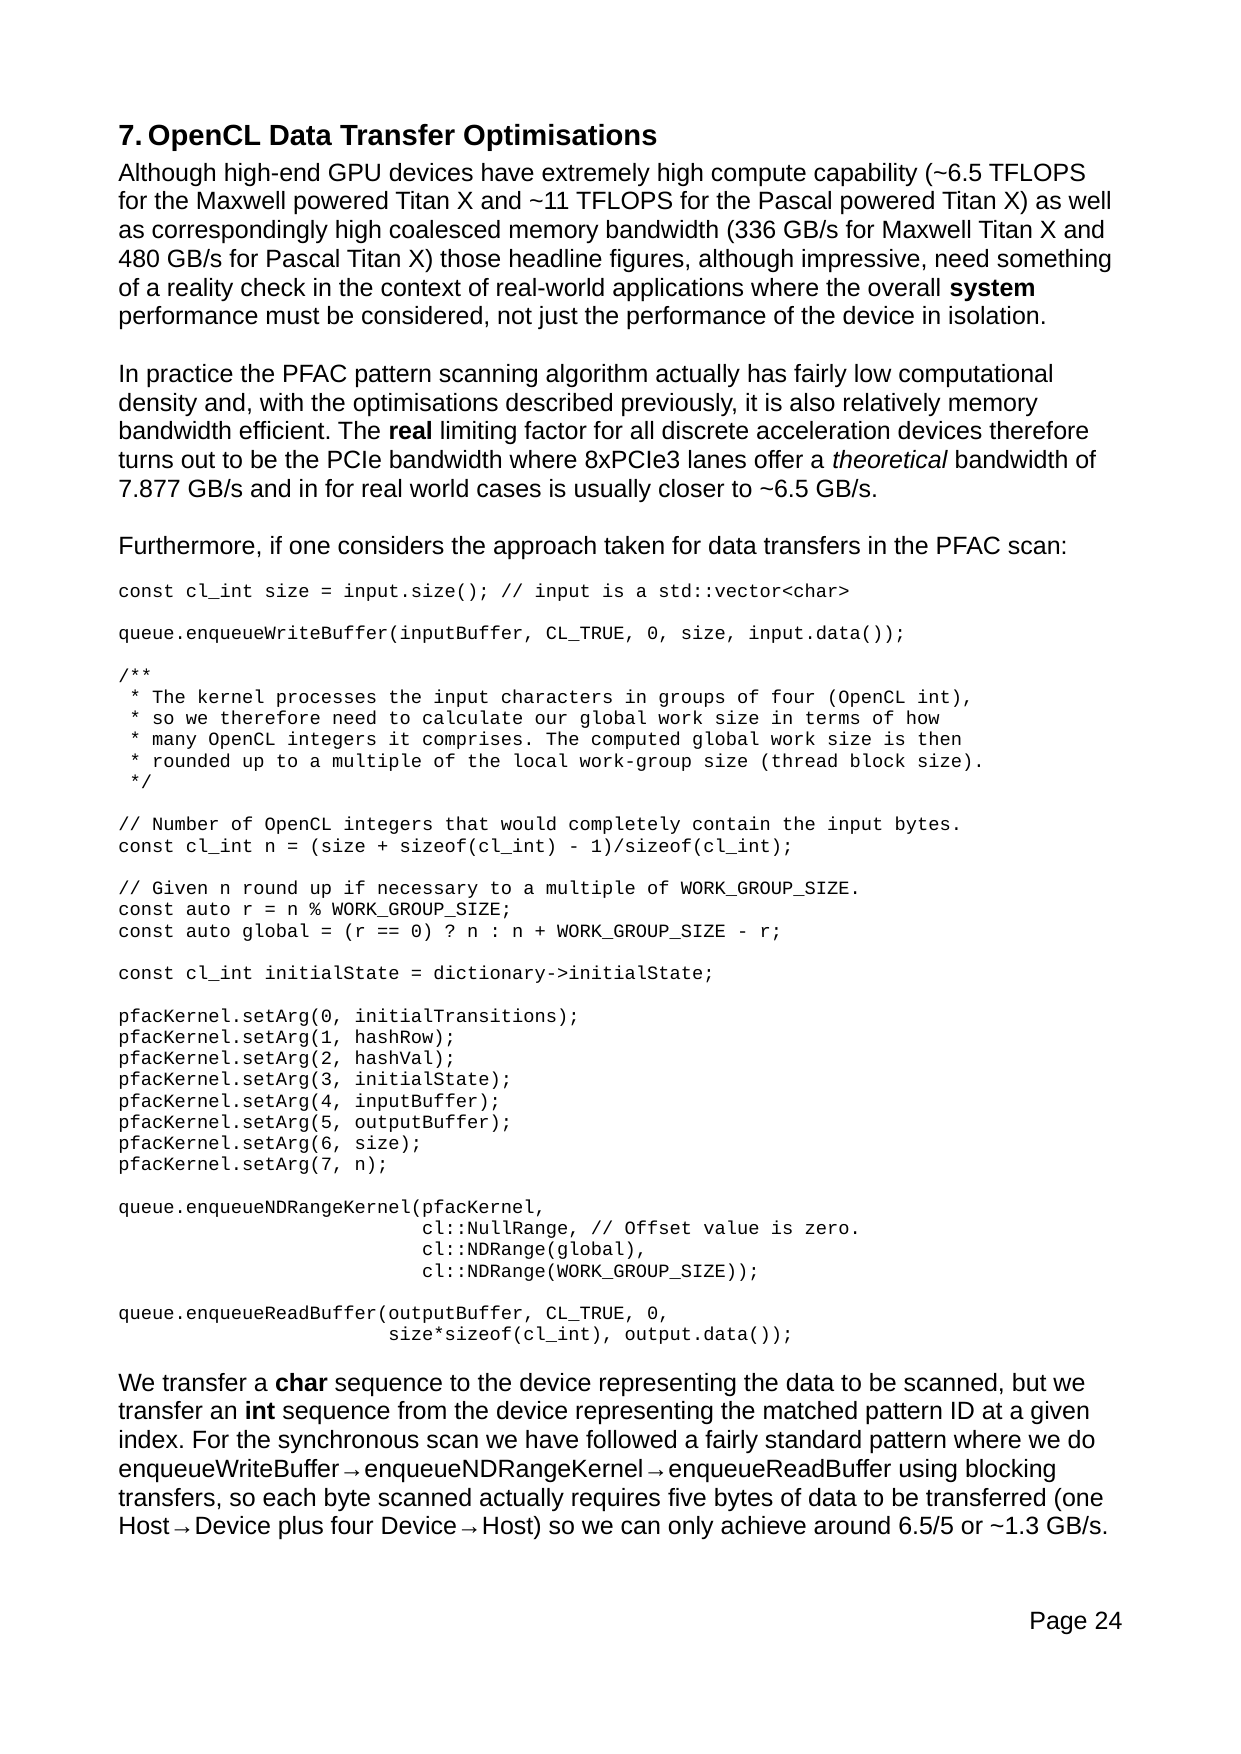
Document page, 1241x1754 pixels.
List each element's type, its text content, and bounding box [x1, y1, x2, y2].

text pfacKernel.setArg(7, n); [118, 1155, 1122, 1176]
text We transfer a char sequence to the device representing the data to be scanned, but we transfer an int sequence from the device representing the matched pattern ID at a given index. For the synchronous scan we have followed a fairly standard pattern where we do enqueueWriteBuffer→enqueueNDRangeKernel→enqueueReadBuffer using blocking transfers, so each byte scanned actually requires five bytes of data to be transferred (one Host→Device plus four Device→Host) so we can only achieve around 6.5/5 or ~1.3 GB/s. [118, 1368, 1122, 1540]
text * so we therefore need to calculate our global work size in terms of how [118, 709, 1122, 730]
text pfacKernel.setArg(4, inputBuffer); [118, 1091, 1122, 1113]
text cl::NDRange(WORK_GROUP_SIZE)); [118, 1261, 1122, 1283]
text queue.enqueueReadBuffer(outputBuffer, CL_TRUE, 0, [118, 1304, 1122, 1325]
text cl::NDRange(global), [118, 1240, 1122, 1261]
text pfacKernel.setArg(1, hashRow); [118, 1028, 1122, 1049]
list OpenCL Data Transfer Optimisations [118, 118, 1122, 152]
text /** [118, 666, 1122, 688]
text const auto r = n % WORK_GROUP_SIZE; [118, 900, 1122, 921]
text pfacKernel.setArg(3, initialState); [118, 1070, 1122, 1091]
text const cl_int n = (size + sizeof(cl_int) - 1)/sizeof(cl_int); [118, 836, 1122, 858]
text queue.enqueueNDRangeKernel(pfacKernel, [118, 1198, 1122, 1219]
text * The kernel processes the input characters in groups of four (OpenCL int), [118, 688, 1122, 709]
text // Given n round up if necessary to a multiple of WORK_GROUP_SIZE. [118, 879, 1122, 900]
text pfacKernel.setArg(6, size); [118, 1134, 1122, 1155]
text */ [118, 773, 1122, 794]
text pfacKernel.setArg(5, outputBuffer); [118, 1113, 1122, 1134]
text // Number of OpenCL integers that would completely contain the input bytes. [118, 815, 1122, 836]
text * many OpenCL integers it comprises. The computed global work size is then [118, 730, 1122, 751]
text pfacKernel.setArg(2, hashVal); [118, 1049, 1122, 1070]
text const cl_int initialState = dictionary->initialState; [118, 964, 1122, 985]
text Furthermore, if one considers the approach taken for data transfers in the PFAC scan: [118, 531, 1122, 560]
text pfacKernel.setArg(0, initialTransitions); [118, 1006, 1122, 1028]
text size*sizeof(cl_int), output.data()); [118, 1325, 1122, 1346]
text const cl_int size = input.size(); // input is a std::vector<char> [118, 581, 1122, 603]
text queue.enqueueWriteBuffer(inputBuffer, CL_TRUE, 0, size, input.data()); [118, 624, 1122, 645]
text cl::NullRange, // Offset value is zero. [118, 1219, 1122, 1240]
text const auto global = (r == 0) ? n : n + WORK_GROUP_SIZE - r; [118, 921, 1122, 943]
text In practice the PFAC pattern scanning algorithm actually has fairly low computational density and, with the optimisations described previously, it is also relatively memory bandwidth efficient. The real limiting factor for all discrete acceleration devices therefore turns out to be the PCIe bandwidth where 8xPCIe3 lanes offer a theoretical bandwidth of 7.877 GB/s and in for real world cases is usually closer to ~6.5 GB/s. [118, 359, 1122, 503]
text Although high-end GPU devices have extremely high compute capability (~6.5 TFLOPS for the Maxwell powered Titan X and ~11 TFLOPS for the Pascal powered Titan X) as well as correspondingly high coalesced memory bandwidth (336 GB/s for Maxwell Titan X and 480 GB/s for Pascal Titan X) those headline figures, although impressive, need something of a reality check in the context of real-world applications where the overall system performance must be considered, not just the performance of the device in isolation. [118, 158, 1122, 330]
text * rounded up to a multiple of the local work-group size (thread block size). [118, 751, 1122, 773]
